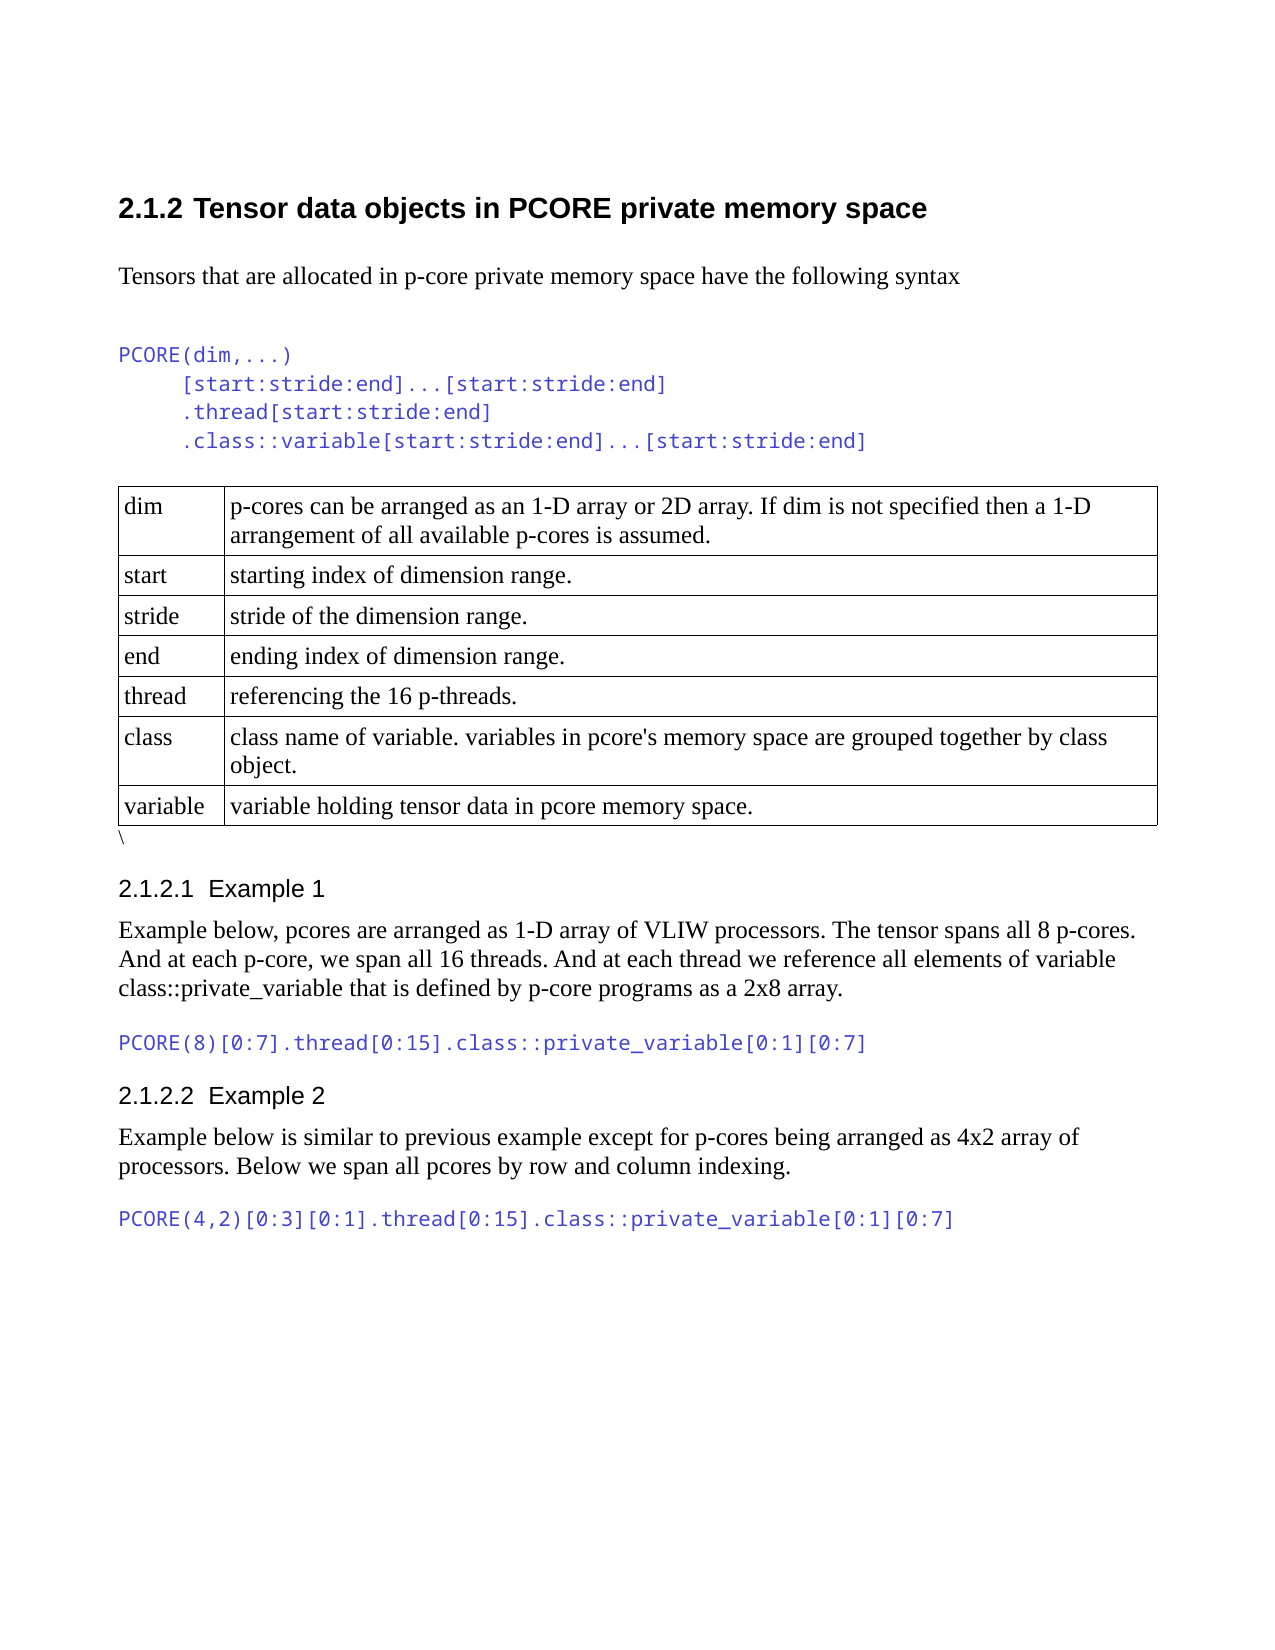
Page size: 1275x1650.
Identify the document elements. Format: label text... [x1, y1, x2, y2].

text \ [118, 826, 1157, 849]
table_cell starting index of dimension range. [225, 556, 1157, 595]
table_cell class name of variable. variables in pcore's memory space are grouped together by class object. [225, 717, 1157, 785]
table_cell thread [119, 677, 224, 716]
text [start:stride:end]...[start:stride:end] [118, 369, 1157, 397]
table_cell stride of the dimension range. [225, 596, 1157, 635]
text PCORE(4,2)[0:3][0:1].thread[0:15].class::private_variable[0:1][0:7] [118, 1204, 1157, 1232]
text Example below, pcores are arranged as 1-D array of VLIW processors. The tensor spans all 8 p-cores. And at each p-core, we span all 16 threads. And at each thread we reference all elements of variable class::private_variable that is defined by p-core programs as a 2x8 array. [118, 915, 1157, 1002]
table_header p-cores can be arranged as an 1-D array or 2D array. If dim is not specified then a 1-D arrangement of all available p-cores is assumed. [225, 487, 1157, 554]
text PCORE(dim,...) [118, 341, 1157, 369]
table_cell ending index of dimension range. [225, 636, 1157, 676]
text Example below is similar to previous example except for p-cores being arranged as 4x2 array of processors. Below we span all pcores by row and column indexing. [118, 1122, 1157, 1180]
table_cell end [119, 636, 224, 676]
table_cell class [119, 717, 224, 785]
table_cell variable [119, 786, 224, 825]
text PCORE(8)[0:7].thread[0:15].class::private_variable[0:1][0:7] [118, 1028, 1157, 1056]
subtitle Example 2 [118, 1081, 1157, 1110]
text Tensors that are allocated in p-core private memory space have the following syntax [118, 261, 1157, 290]
table_cell referencing the 16 p-threads. [225, 677, 1157, 716]
table_cell variable holding tensor data in pcore memory space. [225, 786, 1157, 825]
table_cell start [119, 556, 224, 595]
text .thread[start:stride:end] [118, 397, 1157, 426]
table_cell stride [119, 596, 224, 635]
subtitle Example 1 [118, 874, 1157, 903]
subtitle Tensor data objects in PCORE private memory space [118, 191, 1157, 225]
table_header dim [119, 487, 224, 554]
text .class::variable[start:stride:end]...[start:stride:end] [118, 426, 1157, 454]
